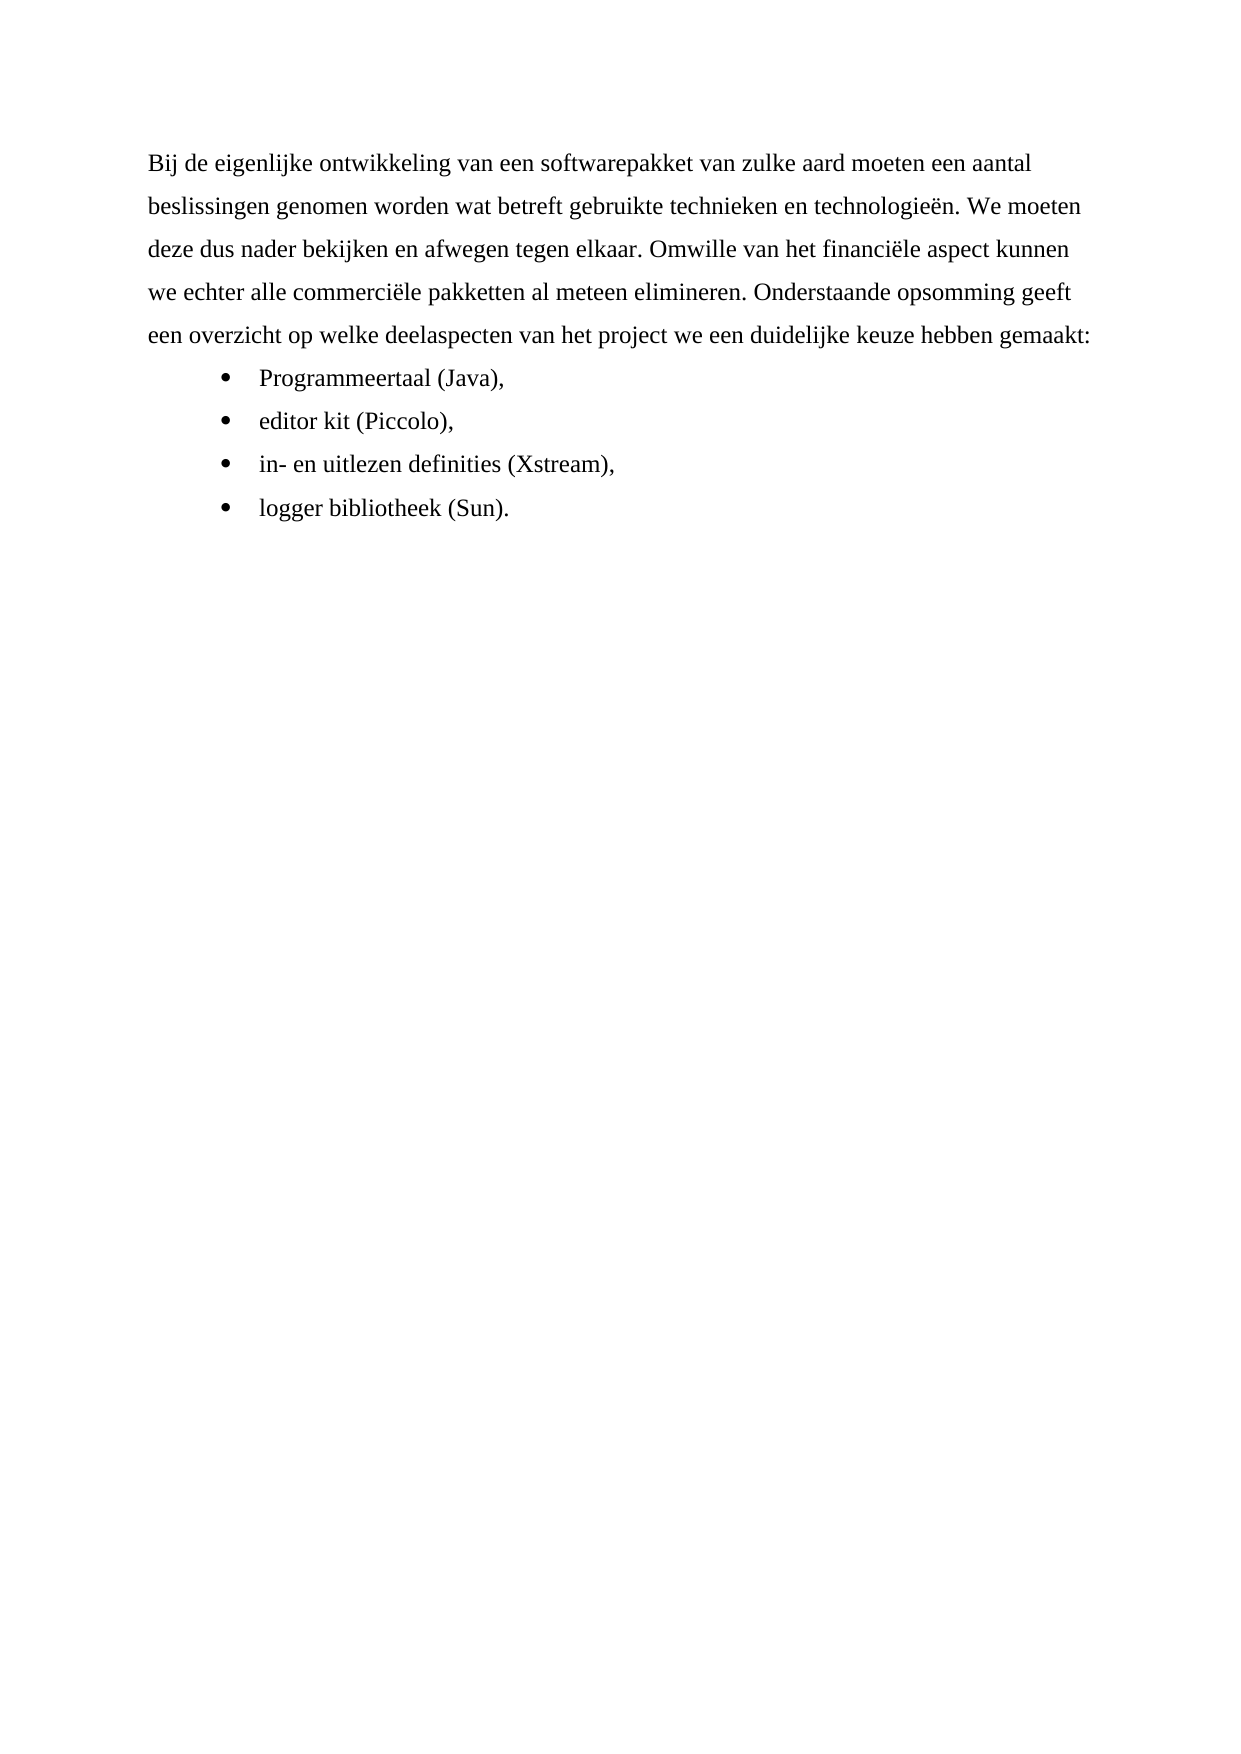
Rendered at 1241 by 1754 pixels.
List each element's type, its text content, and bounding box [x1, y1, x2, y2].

text Bij de eigenlijke ontwikkeling van een softwarepakket van zulke aard moeten een aantal beslissingen genomen worden wat betreft gebruikte technieken en technologieën. We moeten deze dus nader bekijken en afwegen tegen elkaar. Omwille van het financiële aspect kunnen we echter alle commerciële pakketten al meteen elimineren. Onderstaande opsomming geeft een overzicht op welke deelaspecten van het project we een duidelijke keuze hebben gemaakt: [148, 148, 1093, 349]
list editor kit (Piccolo), [221, 406, 1093, 435]
list in- en uitlezen definities (Xstream), [221, 449, 1093, 478]
list logger bibliotheek (Sun). [221, 493, 1093, 521]
list Programmeertaal (Java), [221, 363, 1093, 392]
